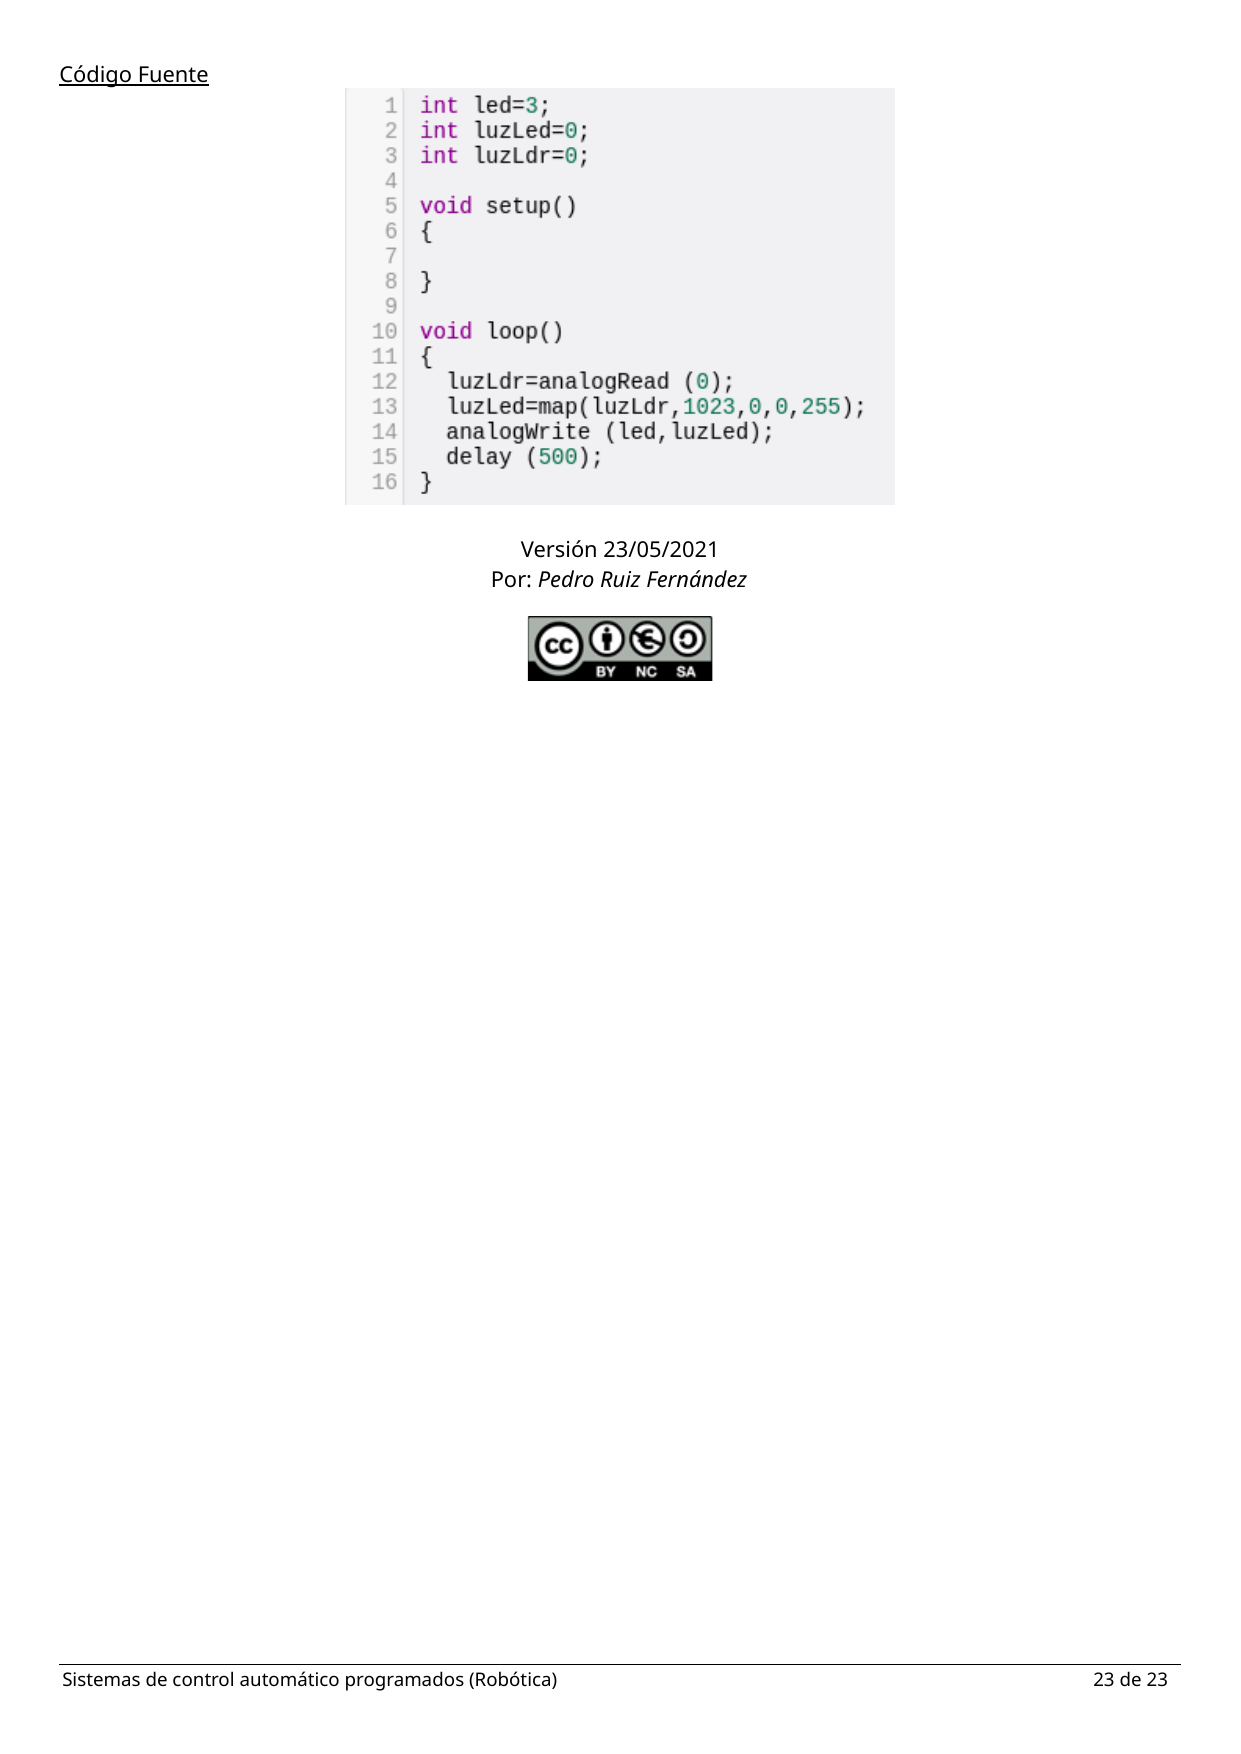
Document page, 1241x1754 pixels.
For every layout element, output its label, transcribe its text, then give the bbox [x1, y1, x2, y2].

picture [345, 88, 895, 505]
text Versión 23/05/2021 [59, 534, 1181, 564]
text Por: Pedro Ruiz Fernández [59, 564, 1181, 594]
text Código Fuente [59, 59, 1181, 89]
picture [527, 616, 713, 681]
